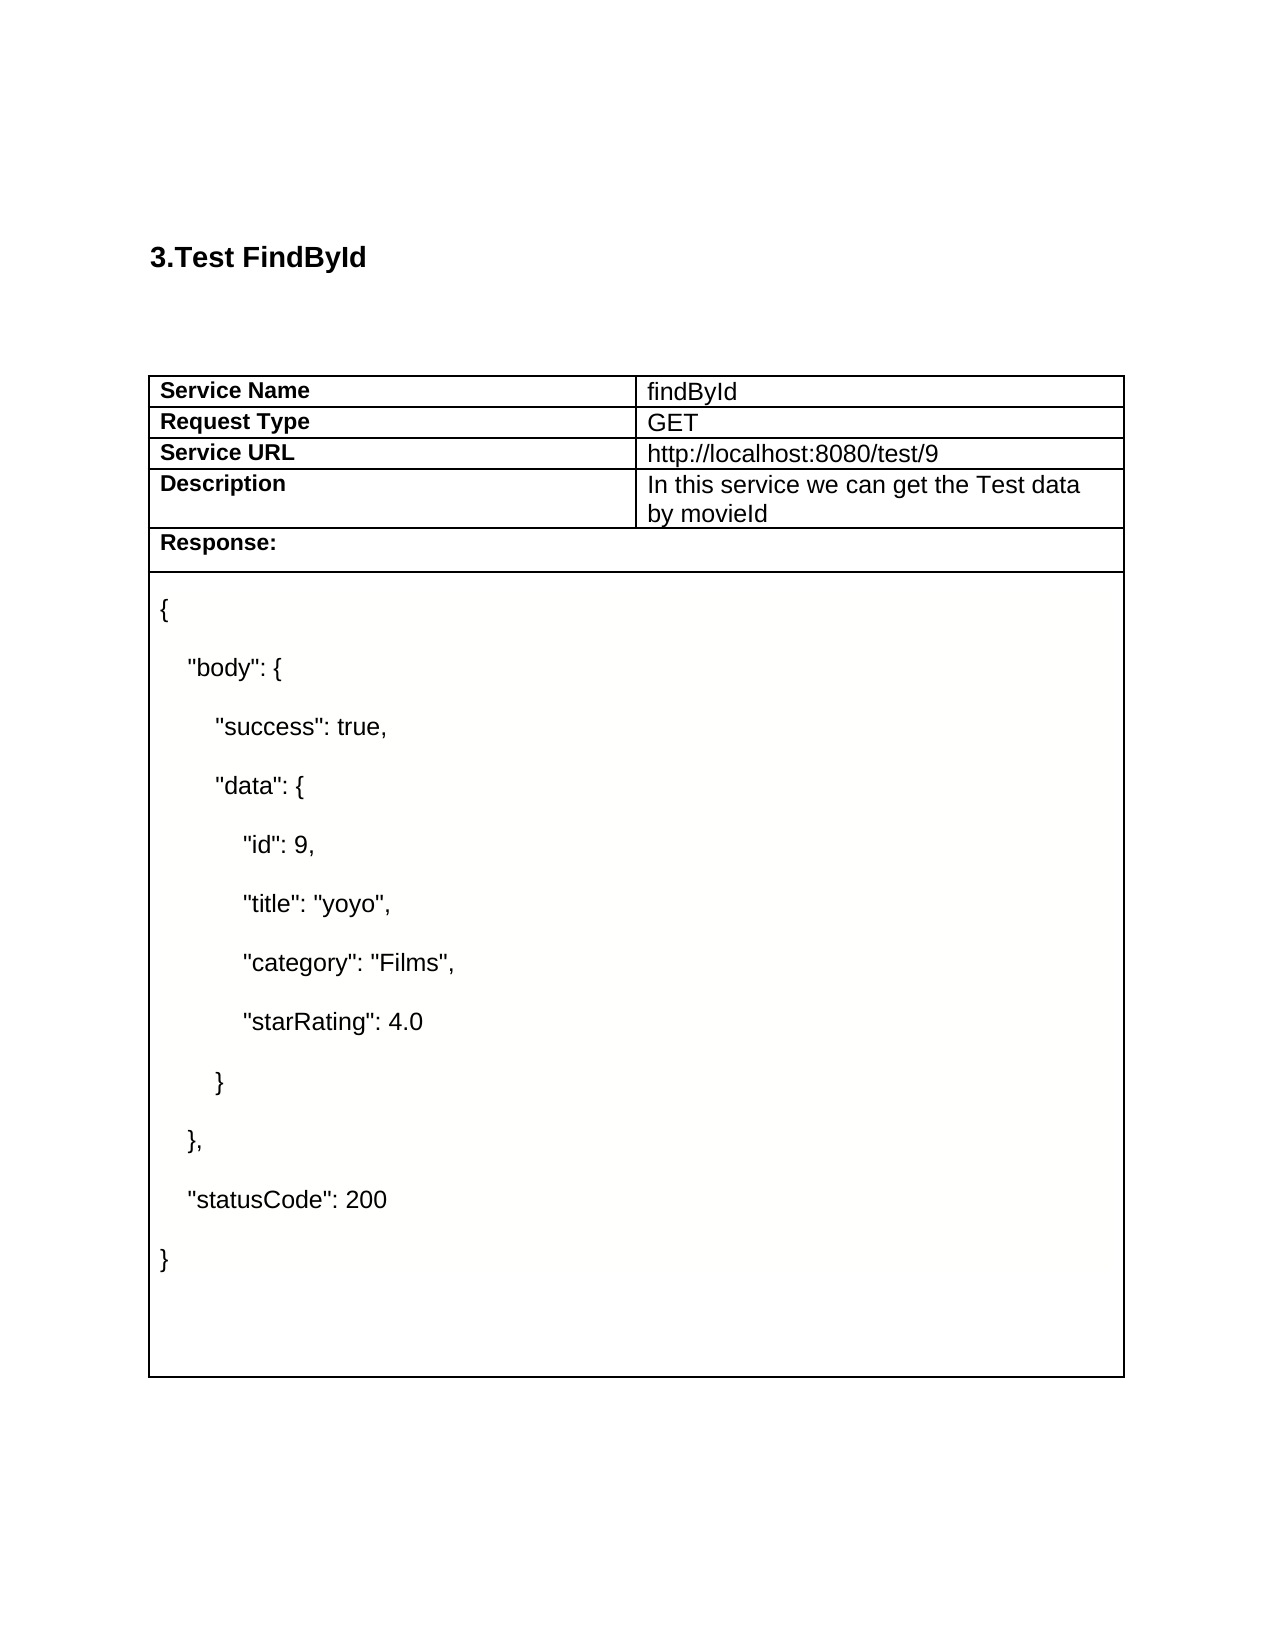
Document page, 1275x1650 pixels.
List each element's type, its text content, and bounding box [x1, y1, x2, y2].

table_cell Description [150, 470, 635, 527]
table_cell In this service we can get the Test data by movieId [637, 470, 1123, 527]
table_cell http://localhost:8080/test/9 [637, 439, 1123, 468]
table_header findById [637, 377, 1123, 406]
table_cell Service URL [150, 439, 635, 468]
subtitle 3.Test FindById [150, 239, 1125, 273]
table_header Service Name [150, 377, 635, 406]
table_cell Request Type [150, 408, 635, 437]
table_cell { "body": { "success": true, "data": { "id": 9, "title": "yoyo", "category": "Films", "starRating": 4.0 } }, "statusCode": 200 } [150, 573, 1123, 1376]
table_cell GET [637, 408, 1123, 437]
table_cell Response: [150, 529, 1123, 571]
